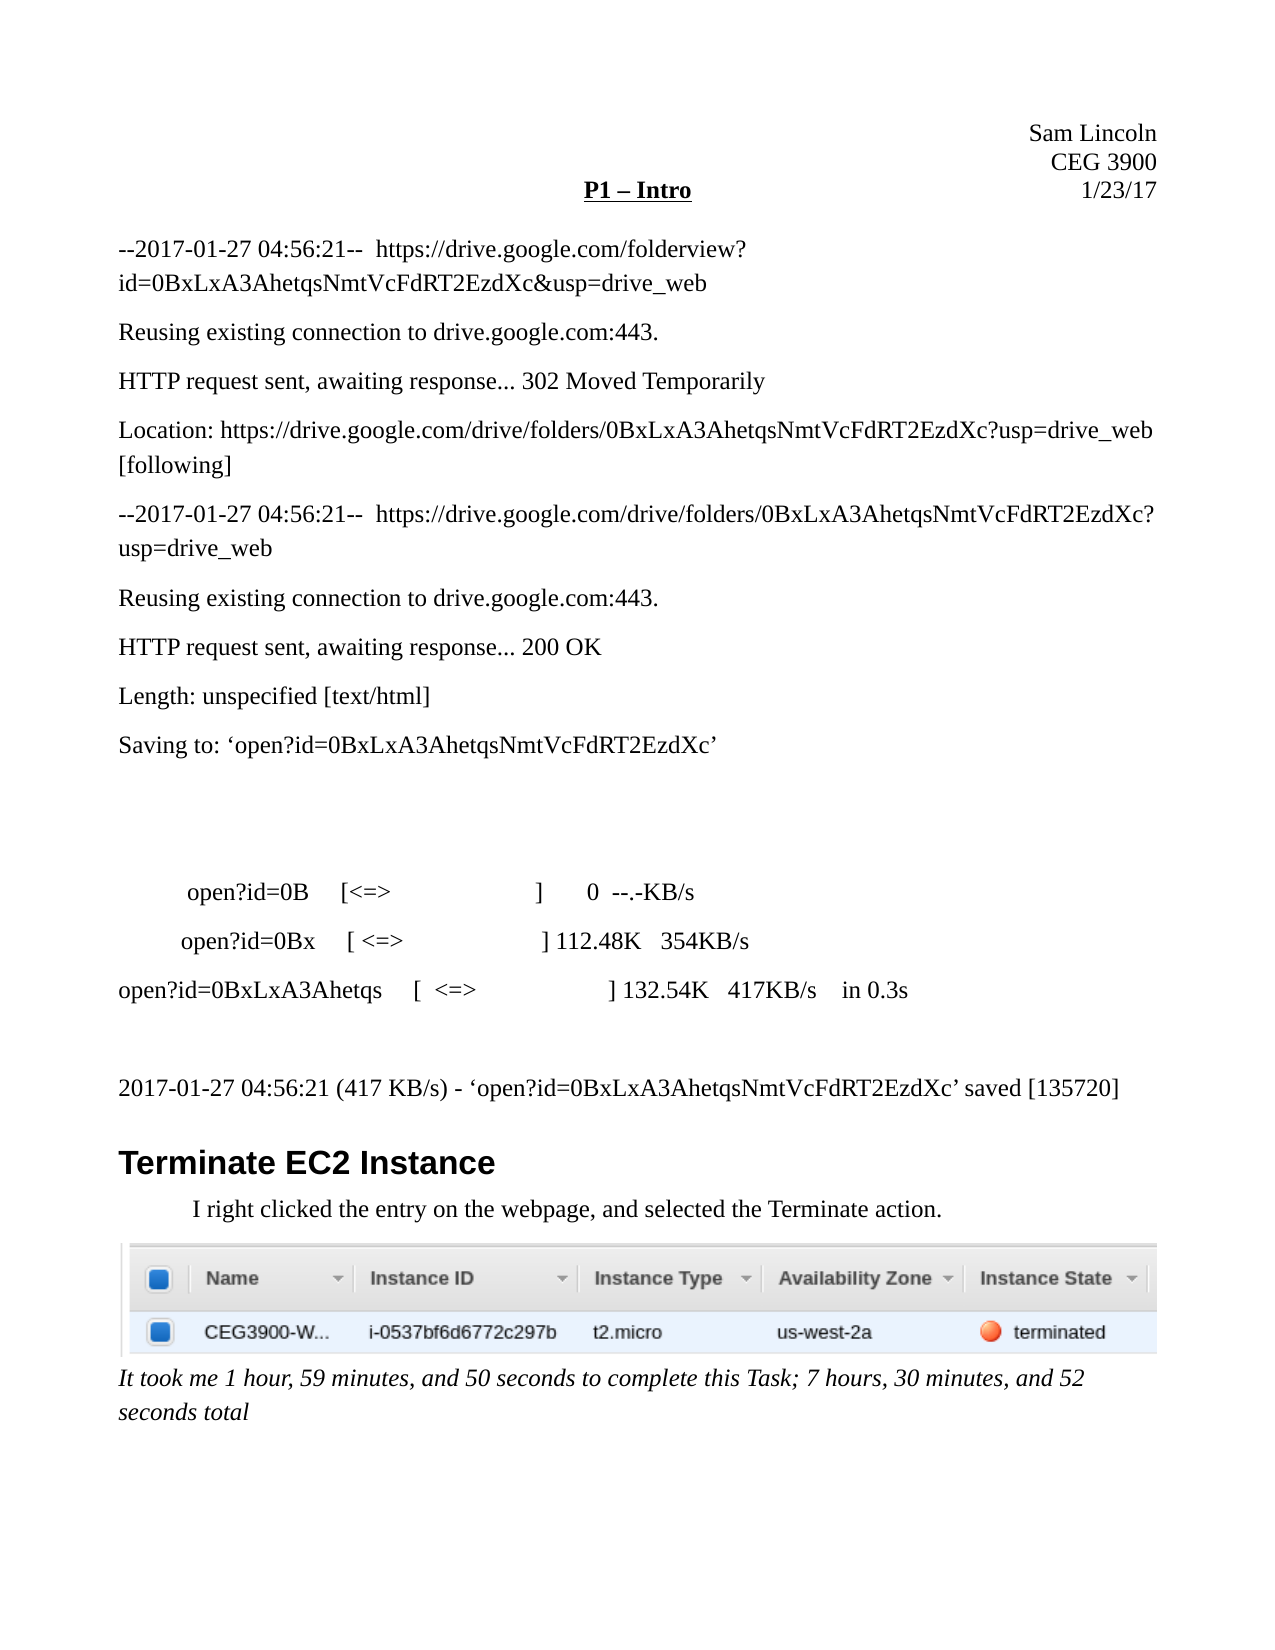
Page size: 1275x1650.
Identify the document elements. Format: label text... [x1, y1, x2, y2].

text Location: https://drive.google.com/drive/folders/0BxLxA3AhetqsNmtVcFdRT2EzdXc?usp=drive_web [following] [118, 416, 1157, 479]
text open?id=0Bx [ <=> ] 112.48K 354KB/s [118, 926, 1157, 955]
text open?id=0B [<=> ] 0 --.-KB/s [118, 877, 1157, 906]
text --2017-01-27 04:56:21-- https://drive.google.com/folderview?id=0BxLxA3AhetqsNmtVcFdRT2EzdXc&usp=drive_web [118, 234, 1157, 297]
text HTTP request sent, awaiting response... 200 OK [118, 632, 1157, 660]
text 2017-01-27 04:56:21 (417 KB/s) - ‘open?id=0BxLxA3AhetqsNmtVcFdRT2EzdXc’ saved [135720] [118, 1073, 1157, 1102]
text It took me 1 hour, 59 minutes, and 50 seconds to complete this Task; 7 hours, 30 minutes, and 52 seconds total [118, 1357, 1157, 1426]
text Reusing existing connection to drive.google.com:443. [118, 583, 1157, 611]
text Length: unspecified [text/html] [118, 681, 1157, 709]
picture [118, 1243, 1157, 1357]
text HTTP request sent, awaiting response... 302 Moved Temporarily [118, 366, 1157, 395]
text open?id=0BxLxA3Ahetqs [ <=> ] 132.54K 417KB/s in 0.3s [118, 975, 1157, 1004]
text --2017-01-27 04:56:21-- https://drive.google.com/drive/folders/0BxLxA3AhetqsNmtVcFdRT2EzdXc?usp=drive_web [118, 499, 1157, 562]
text Reusing existing connection to drive.google.com:443. [118, 317, 1157, 346]
text Saving to: ‘open?id=0BxLxA3AhetqsNmtVcFdRT2EzdXc’ [118, 730, 1157, 758]
subtitle Terminate EC2 Instance [118, 1143, 1157, 1182]
text I right clicked the entry on the webpage, and selected the Terminate action. [118, 1194, 1157, 1223]
